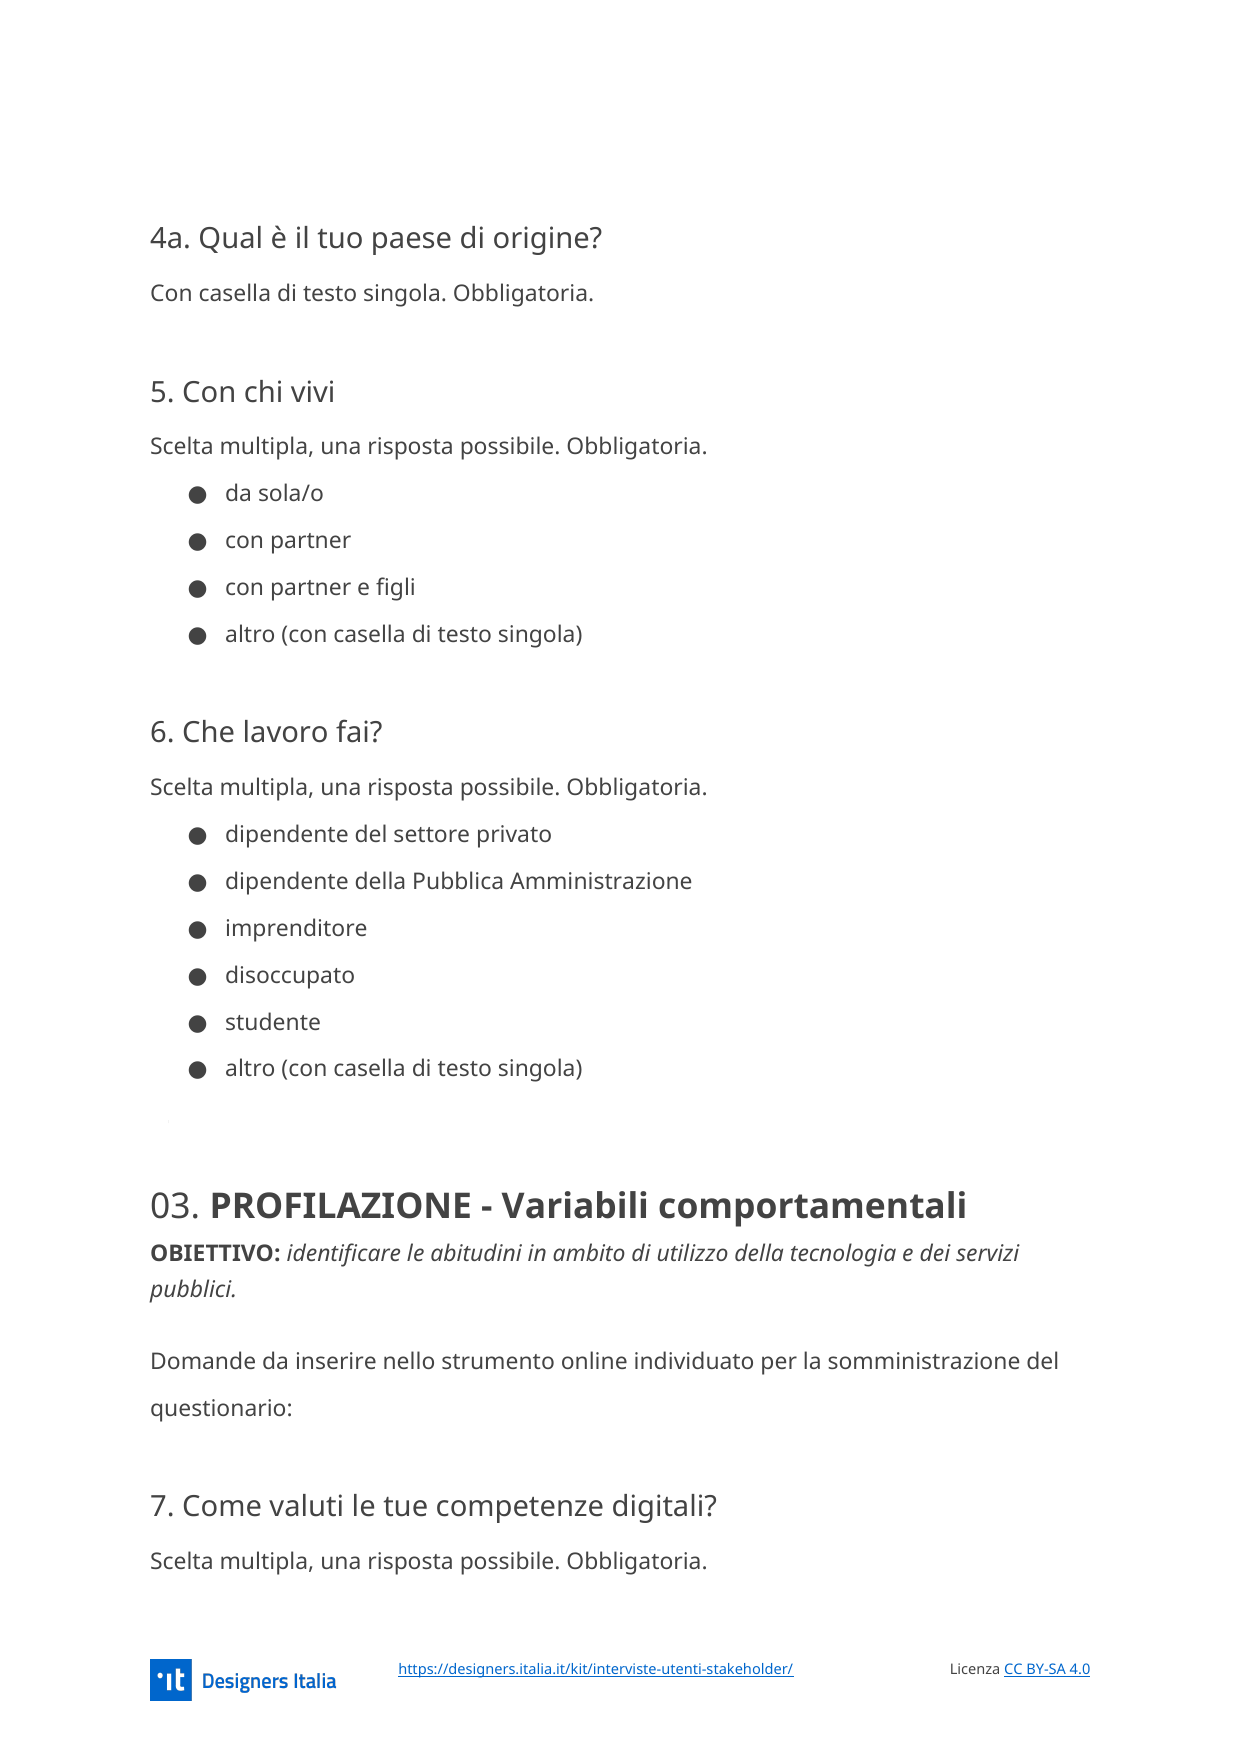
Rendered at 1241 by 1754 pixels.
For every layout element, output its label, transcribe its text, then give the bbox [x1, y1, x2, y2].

subtitle 4a. Qual è il tuo paese di origine? [150, 218, 1090, 257]
subtitle 7. Come valuti le tue competenze digitali? [150, 1485, 1090, 1525]
list altro (con casella di testo singola) [187, 618, 1090, 649]
text Scelta multipla, una risposta possibile. Obbligatoria. [150, 430, 1090, 462]
text Con casella di testo singola. Obbligatoria. [150, 277, 1090, 308]
subtitle 6. Che lavoro fai? [150, 712, 1090, 751]
list imprenditore [187, 912, 1090, 943]
text Domande da inserire nello strumento online individuato per la somministrazione del questionario: [150, 1345, 1090, 1423]
list con partner [187, 524, 1090, 555]
list dipendente del settore privato [187, 818, 1090, 849]
text Scelta multipla, una risposta possibile. Obbligatoria. [150, 1545, 1090, 1576]
list altro (con casella di testo singola) [187, 1052, 1090, 1083]
list con partner e figli [187, 571, 1090, 602]
text OBIETTIVO: identificare le abitudini in ambito di utilizzo della tecnologia e dei servizi pubblici. [150, 1237, 1090, 1304]
list disoccupato [187, 958, 1090, 990]
picture [150, 1659, 347, 1701]
list dipendente della Pubblica Amministrazione [187, 865, 1090, 896]
text Scelta multipla, una risposta possibile. Obbligatoria. [150, 771, 1090, 802]
list da sola/o [187, 477, 1090, 508]
list studente [187, 1005, 1090, 1037]
subtitle 03. PROFILAZIONE - Variabili comportamentali [150, 1180, 1052, 1229]
subtitle 5. Con chi vivi [150, 371, 1090, 411]
